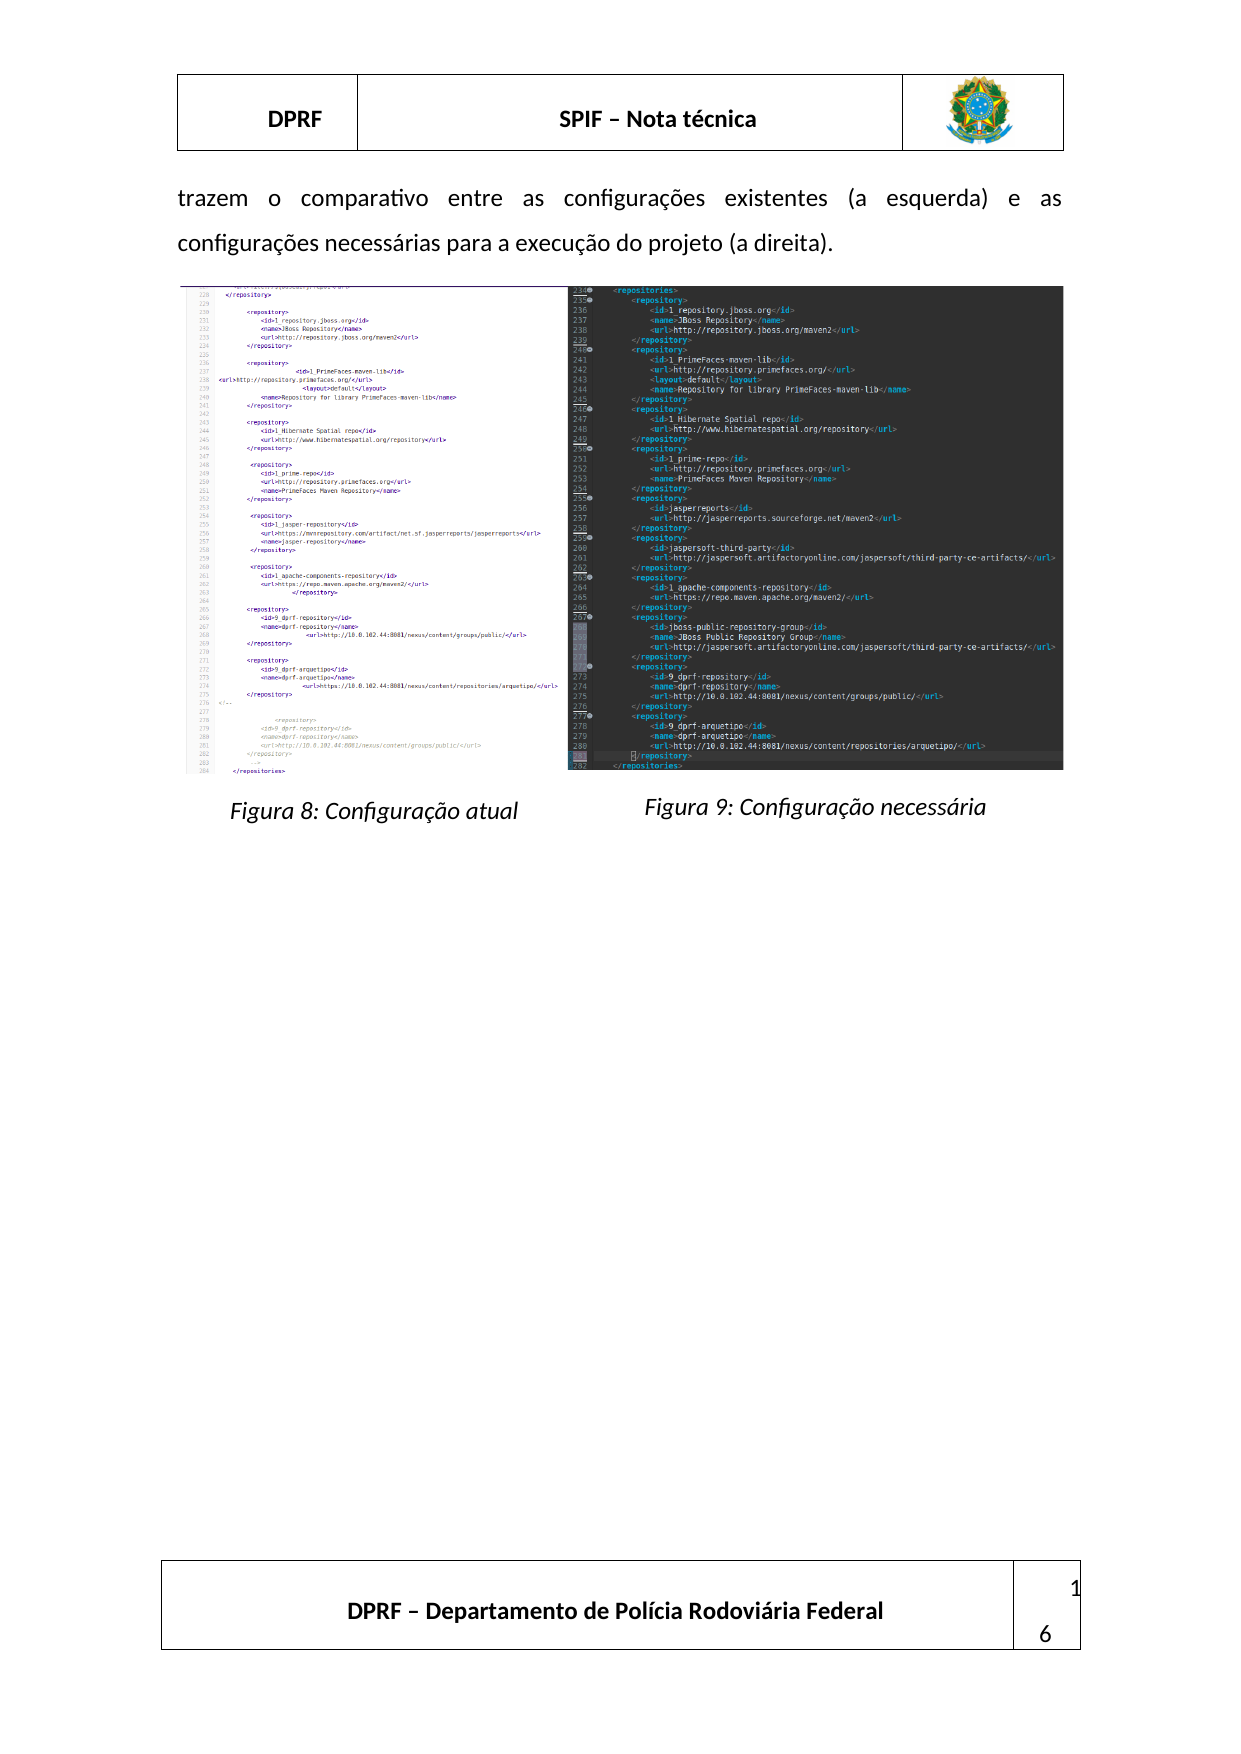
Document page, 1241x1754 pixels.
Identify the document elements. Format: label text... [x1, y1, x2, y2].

picture [944, 75, 1020, 149]
picture [180, 286, 1064, 774]
text Figura 8: Configuração atual [180, 774, 568, 826]
text Figura 9: Configuração necessária [568, 770, 1063, 821]
text Ainda se tratando da execução do projeto, houve a necessidade de substituições e correções dos repositórios maven reportados no arquivo pom.xml. As figura 8 e 9 trazem o comparativo entre as configurações existentes (a esquerda) e as configurações necessárias para a execução do projeto (a direita). [177, 212, 1063, 258]
